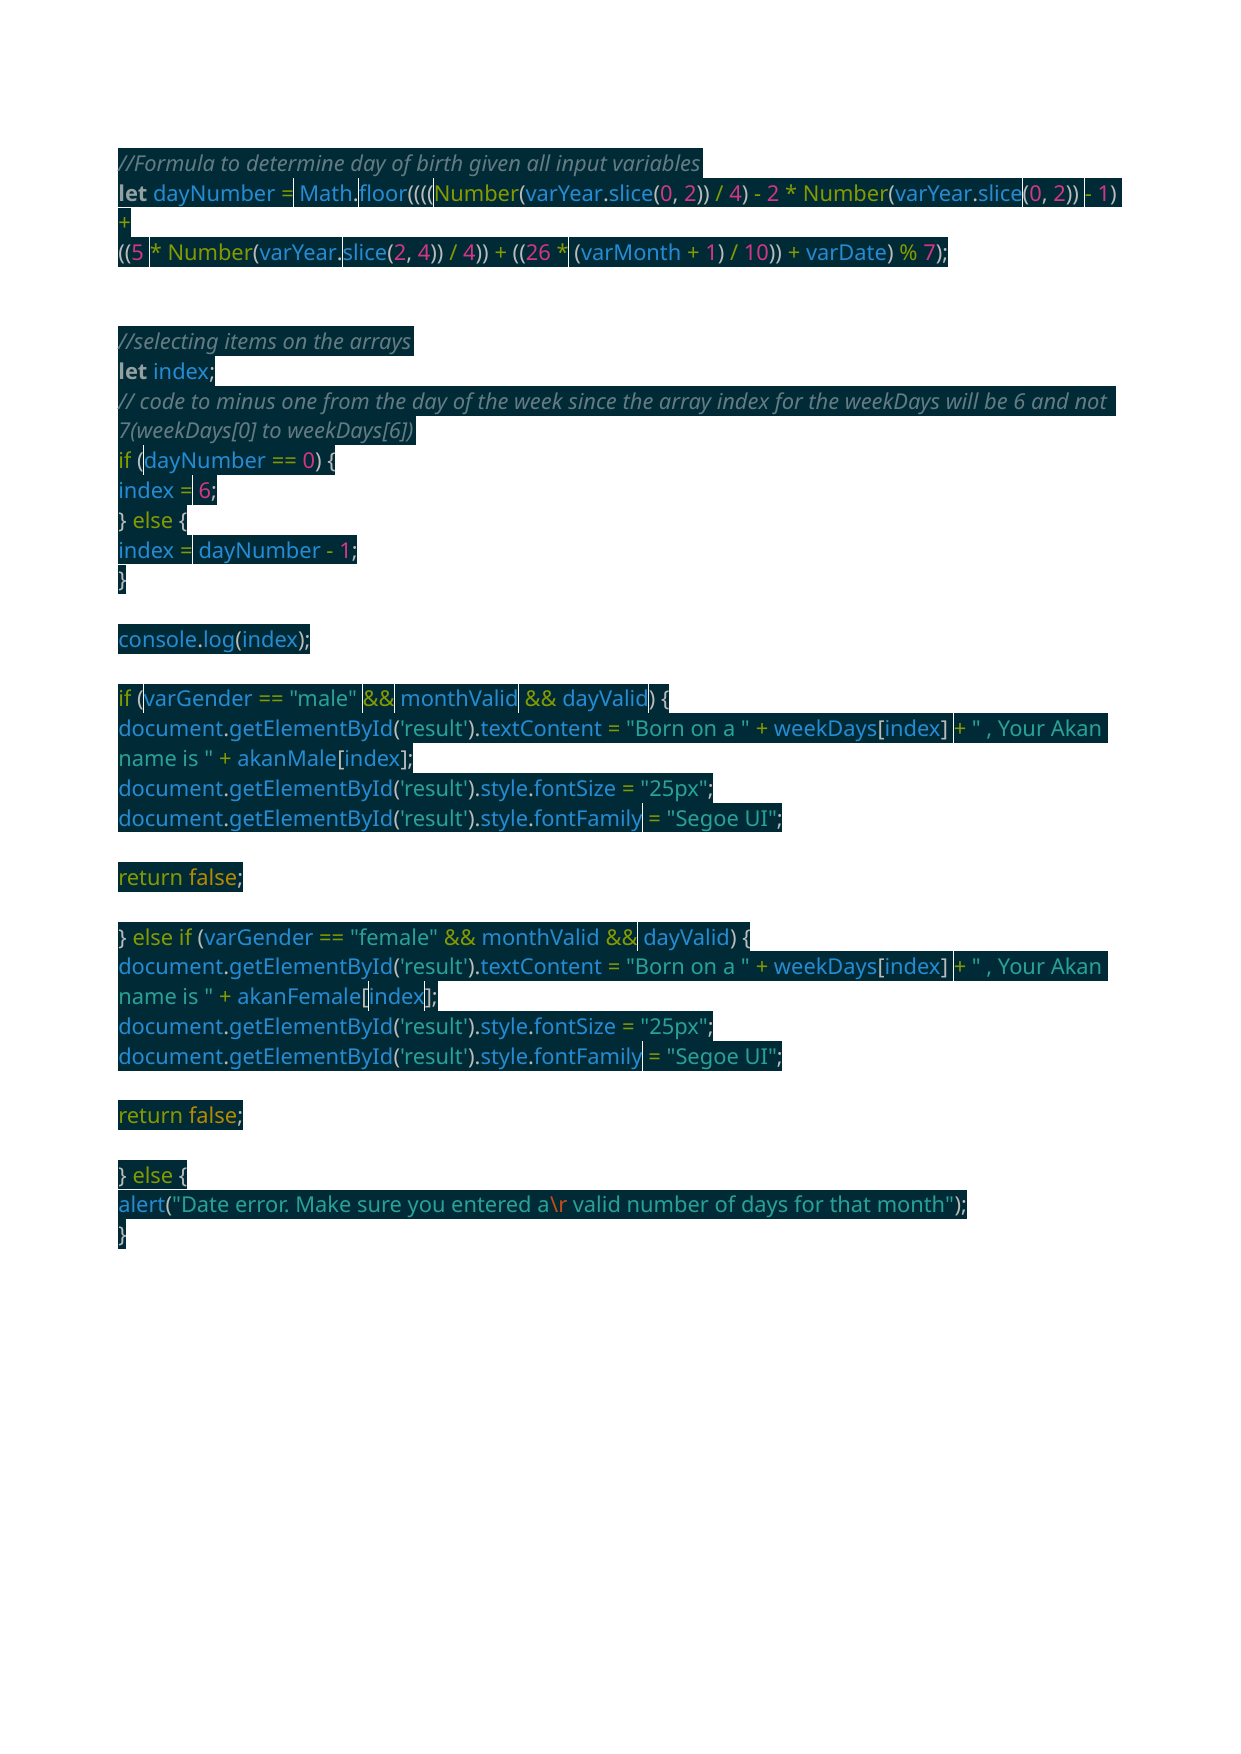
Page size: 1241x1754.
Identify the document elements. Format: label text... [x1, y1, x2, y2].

text index = dayNumber - 1; [118, 535, 1122, 564]
text document.getElementById('result').style.fontFamily = "Segoe UI"; [118, 803, 1122, 832]
text document.getElementById('result').textContent = "Born on a " + weekDays[index] + " , Your Akan name is " + akanMale[index]; [118, 713, 1122, 773]
text document.getElementById('result').style.fontSize = "25px"; [118, 773, 1122, 803]
text return false; [118, 862, 1122, 892]
text // code to minus one from the day of the week since the array index for the weekDays will be 6 and not 7(weekDays[0] to weekDays[6]) [118, 386, 1122, 445]
text ((5 * Number(varYear.slice(2, 4)) / 4)) + ((26 * (varMonth + 1) / 10)) + varDate) % 7); [118, 237, 1122, 267]
text return false; [118, 1100, 1122, 1130]
text if (varGender == "male" && monthValid && dayValid) { [118, 683, 1122, 713]
text index = 6; [118, 475, 1122, 505]
text alert("Date error. Make sure you entered a\r valid number of days for that month"); [118, 1189, 1122, 1219]
text } else if (varGender == "female" && monthValid && dayValid) { [118, 922, 1122, 951]
text document.getElementById('result').style.fontSize = "25px"; [118, 1011, 1122, 1041]
text document.getElementById('result').textContent = "Born on a " + weekDays[index] + " , Your Akan name is " + akanFemale[index]; [118, 951, 1122, 1011]
text let index; [118, 356, 1122, 386]
text let dayNumber = Math.floor((((Number(varYear.slice(0, 2)) / 4) - 2 * Number(varYear.slice(0, 2)) - 1) + [118, 178, 1122, 237]
text } [118, 1219, 1122, 1249]
text } else { [118, 1160, 1122, 1189]
text //Formula to determine day of birth given all input variables [118, 148, 1122, 178]
text console.log(index); [118, 624, 1122, 654]
text //selecting items on the arrays [118, 326, 1122, 356]
text if (dayNumber == 0) { [118, 445, 1122, 475]
text } else { [118, 505, 1122, 535]
text document.getElementById('result').style.fontFamily = "Segoe UI"; [118, 1041, 1122, 1071]
text } [118, 564, 1122, 594]
